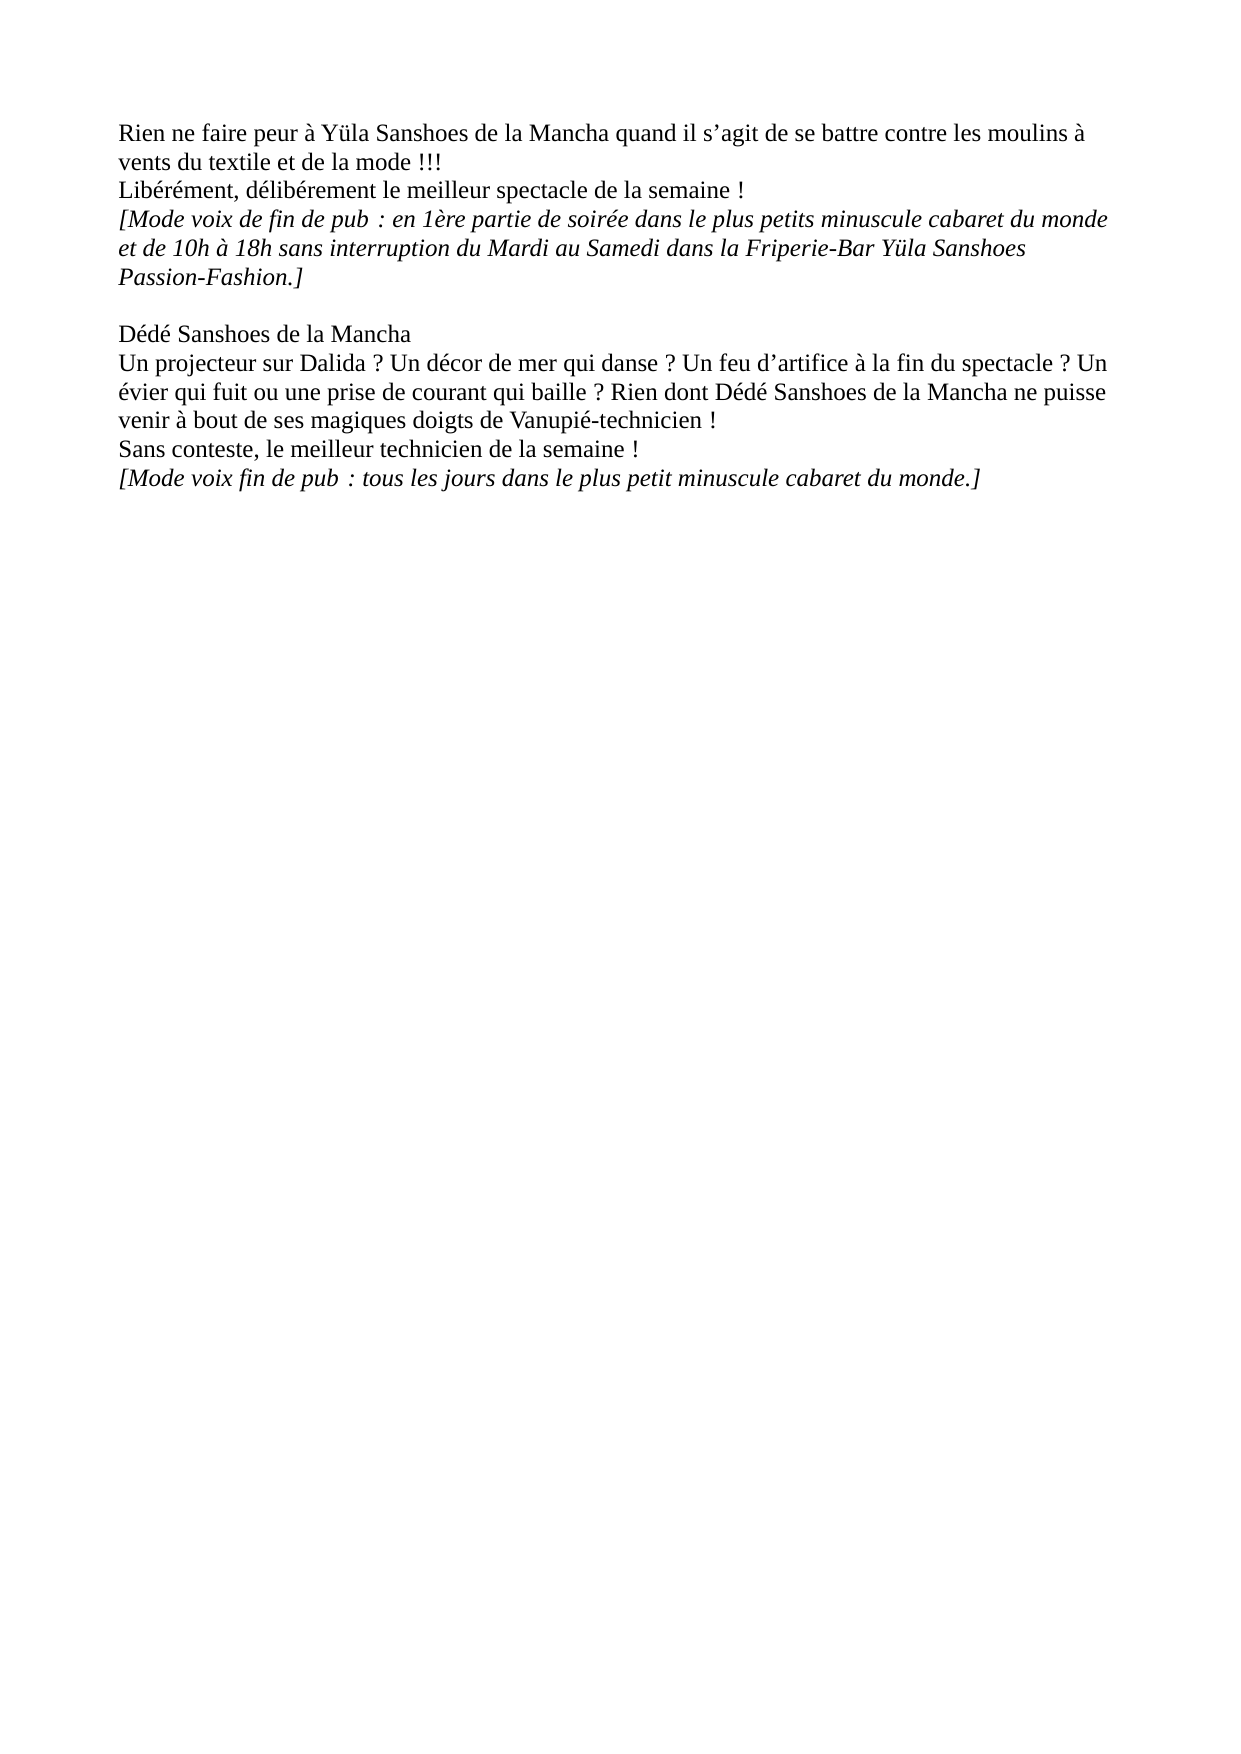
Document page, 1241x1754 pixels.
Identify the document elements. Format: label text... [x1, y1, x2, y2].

text Sans conteste, le meilleur technicien de la semaine ! [118, 434, 1122, 463]
text [Mode voix de fin de pub : en 1ère partie de soirée dans le plus petits minuscule cabaret du monde et de 10h à 18h sans interruption du Mardi au Samedi dans la Friperie-Bar Yüla Sanshoes Passion-Fashion.] [118, 204, 1122, 291]
text [Mode voix fin de pub : tous les jours dans le plus petit minuscule cabaret du monde.] [118, 463, 1122, 492]
text Un projecteur sur Dalida ? Un décor de mer qui danse ? Un feu d’artifice à la fin du spectacle ? Un évier qui fuit ou une prise de courant qui baille ? Rien dont Dédé Sanshoes de la Mancha ne puisse venir à bout de ses magiques doigts de Vanupié-technicien ! [118, 348, 1122, 434]
text Rien ne faire peur à Yüla Sanshoes de la Mancha quand il s’agit de se battre contre les moulins à vents du textile et de la mode !!! [118, 118, 1122, 176]
text Libérément, délibérement le meilleur spectacle de la semaine ! [118, 176, 1122, 204]
text Dédé Sanshoes de la Mancha [118, 319, 1122, 348]
